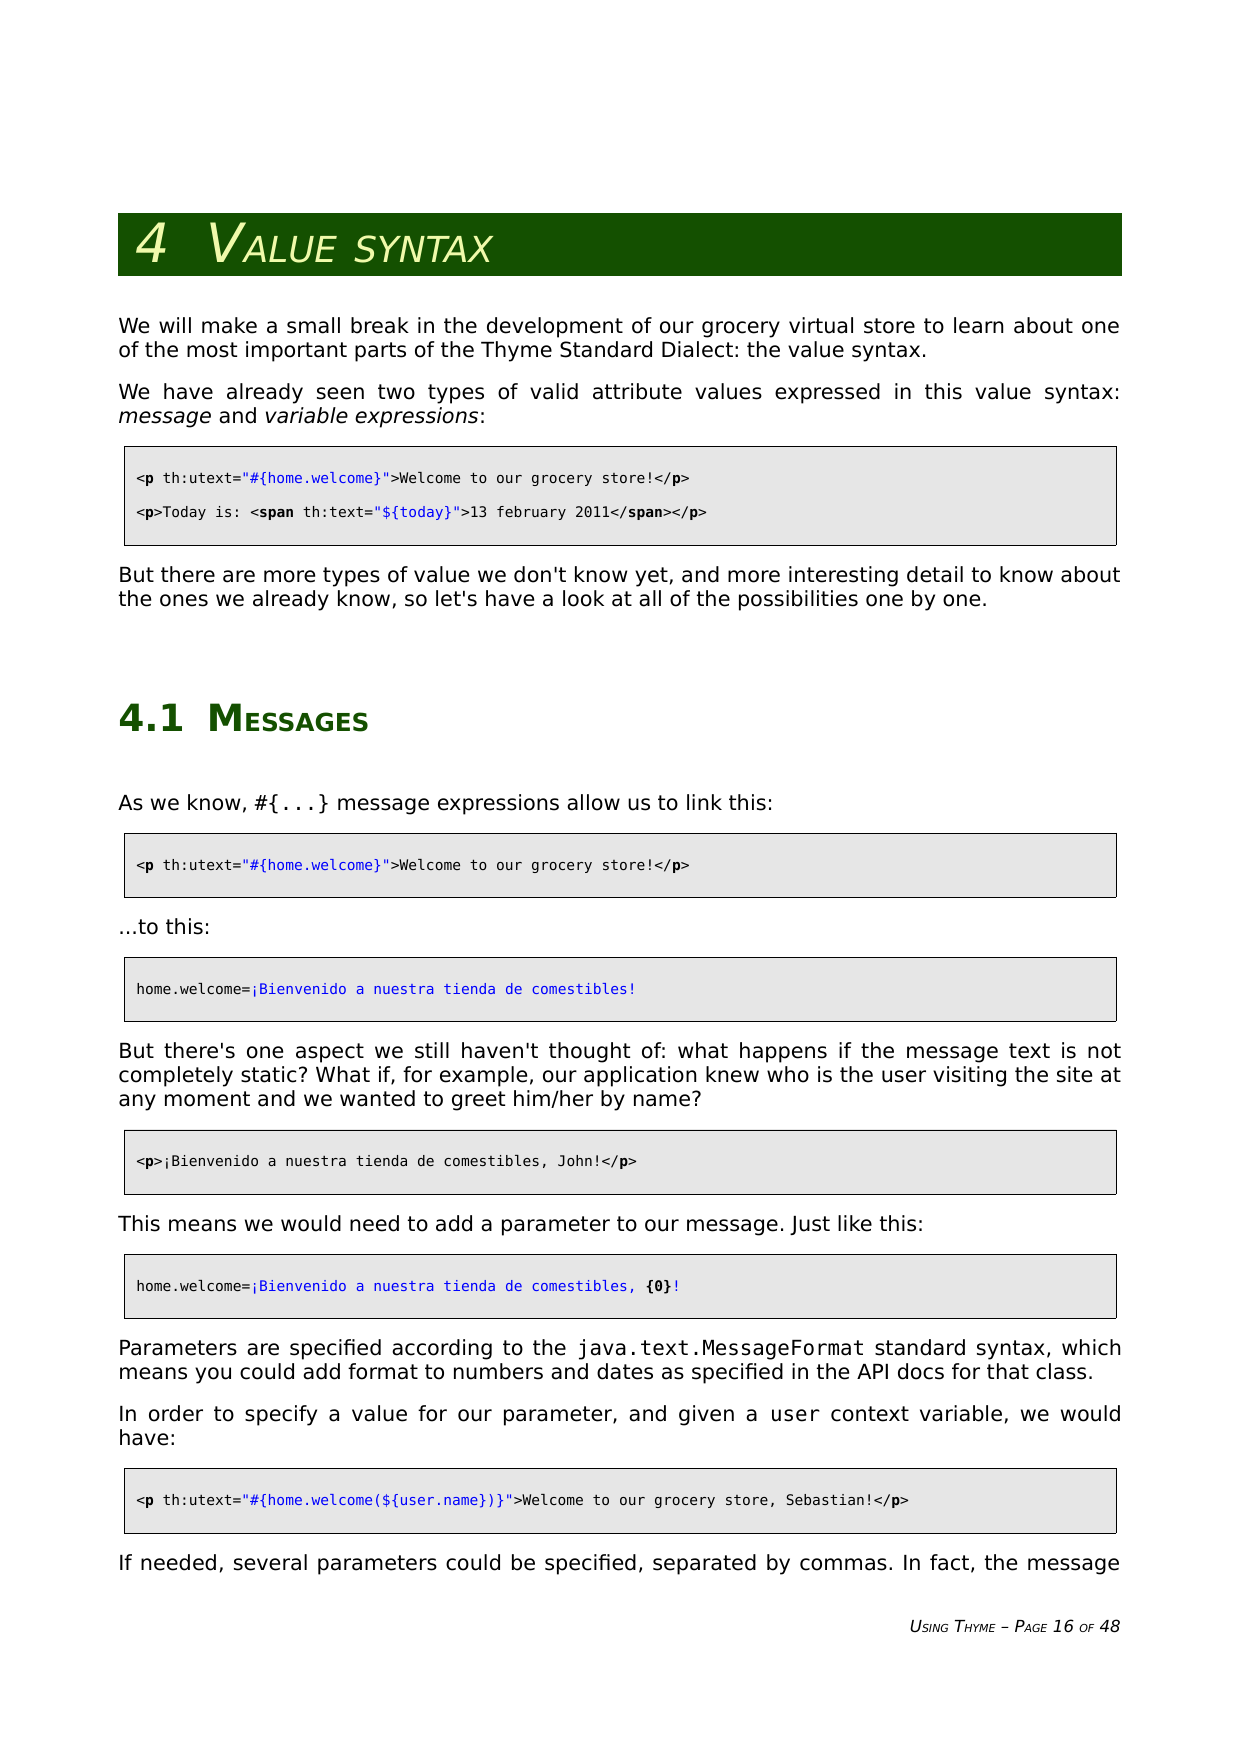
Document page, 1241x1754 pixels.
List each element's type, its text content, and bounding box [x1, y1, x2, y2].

text Parameters are specified according to the java.text.MessageFormat standard syntax, which means you could add format to numbers and dates as specified in the API docs for that class. [118, 1336, 1122, 1384]
text If needed, several parameters could be specified, separated by commas. In fact, the message [118, 1551, 1122, 1575]
text ...to this: [118, 915, 1122, 939]
text <p th:utext="#{home.welcome}">Welcome to our grocery store!</p> <p>Today is: <span th:text="${today}">13 february 2011</span></p> [125, 447, 1116, 545]
text home.welcome=¡Bienvenido a nuestra tienda de comestibles! [125, 958, 1116, 1021]
subtitle Value syntax [118, 213, 1122, 276]
text We have already seen two types of valid attribute values expressed in this value syntax: message and variable expressions: [118, 380, 1122, 429]
text As we know, #{...} message expressions allow us to link this: [118, 791, 1122, 815]
text We will make a small break in the development of our grocery virtual store to learn about one of the most important parts of the Thyme Standard Dialect: the value syntax. [118, 314, 1122, 362]
text <p>¡Bienvenido a nuestra tienda de comestibles, John!</p> [125, 1131, 1116, 1194]
text This means we would need to add a parameter to our message. Just like this: [118, 1212, 1122, 1236]
text In order to specify a value for our parameter, and given a user context variable, we would have: [118, 1402, 1122, 1451]
text <p th:utext="#{home.welcome}">Welcome to our grocery store!</p> [125, 834, 1116, 897]
text But there are more types of value we don't know yet, and more interesting detail to know about the ones we already know, so let's have a look at all of the possibilities one by one. [118, 563, 1122, 611]
text home.welcome=¡Bienvenido a nuestra tienda de comestibles, {0}! [125, 1255, 1116, 1318]
text But there's one aspect we still haven't thought of: what happens if the message text is not completely static? What if, for example, our application knew who is the user visiting the site at any moment and we wanted to greet him/her by name? [118, 1039, 1122, 1112]
text <p th:utext="#{home.welcome(${user.name})}">Welcome to our grocery store, Sebastian!</p> [125, 1469, 1116, 1533]
subtitle Messages [118, 697, 1122, 740]
